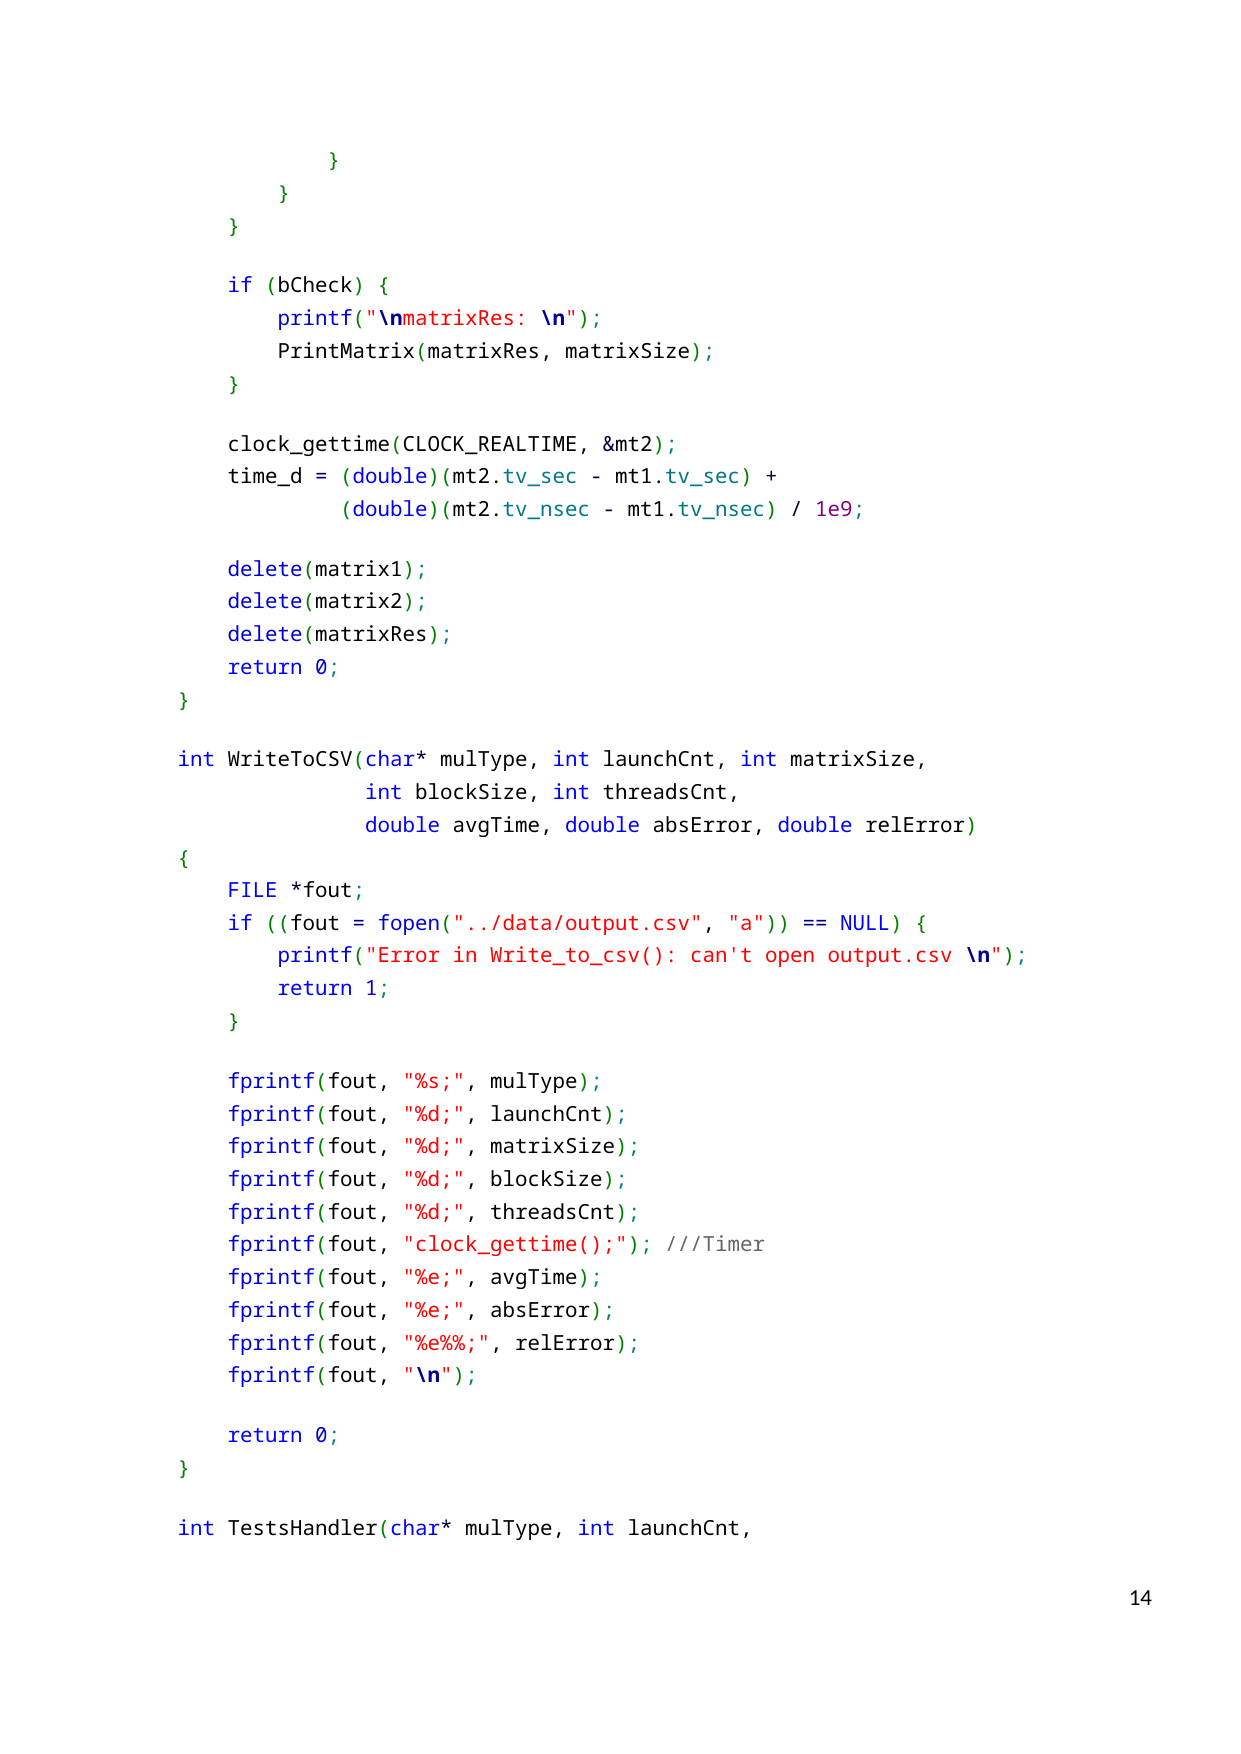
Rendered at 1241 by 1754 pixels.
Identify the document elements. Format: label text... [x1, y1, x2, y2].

text delete(matrix1); [177, 554, 1152, 582]
text clock_gettime(CLOCK_REALTIME, &mt2); [177, 429, 1152, 457]
text printf("Error in Write_to_csv(): can't open output.csv \n"); [177, 941, 1152, 969]
text int WriteToCSV(char* mulType, int launchCnt, int matrixSize, [177, 744, 1152, 773]
text fprintf(fout, "%e;", absError); [177, 1295, 1152, 1323]
text PrintMatrix(matrixRes, matrixSize); [177, 336, 1152, 364]
text fprintf(fout, "%e;", avgTime); [177, 1262, 1152, 1291]
text fprintf(fout, "%d;", threadsCnt); [177, 1197, 1152, 1225]
text return 1; [177, 973, 1152, 1002]
text } [177, 1453, 1152, 1481]
text delete(matrix2); [177, 587, 1152, 615]
text return 0; [177, 1420, 1152, 1449]
text } [177, 211, 1152, 239]
text fprintf(fout, "%e%%;", relError); [177, 1328, 1152, 1356]
text fprintf(fout, "\n"); [177, 1360, 1152, 1389]
text (double)(mt2.tv_nsec - mt1.tv_nsec) / 1e9; [177, 494, 1152, 522]
text fprintf(fout, "clock_gettime();"); ///Timer [177, 1229, 1152, 1258]
text { [177, 843, 1152, 871]
text fprintf(fout, "%d;", blockSize); [177, 1164, 1152, 1192]
text FILE *fout; [177, 875, 1152, 904]
text return 0; [177, 652, 1152, 681]
text delete(matrixRes); [177, 619, 1152, 648]
text int TestsHandler(char* mulType, int launchCnt, [177, 1513, 1152, 1541]
text if ((fout = fopen("../data/output.csv", "a")) == NULL) { [177, 908, 1152, 936]
text int blockSize, int threadsCnt, [177, 777, 1152, 806]
text } [177, 1006, 1152, 1034]
text } [177, 178, 1152, 206]
text fprintf(fout, "%s;", mulType); [177, 1066, 1152, 1094]
text fprintf(fout, "%d;", matrixSize); [177, 1131, 1152, 1160]
text double avgTime, double absError, double relError) [177, 810, 1152, 838]
text time_d = (double)(mt2.tv_sec - mt1.tv_sec) + [177, 461, 1152, 490]
text printf("\nmatrixRes: \n"); [177, 303, 1152, 332]
text if (bCheck) { [177, 271, 1152, 299]
text } [177, 685, 1152, 713]
text fprintf(fout, "%d;", launchCnt); [177, 1099, 1152, 1127]
text } [177, 369, 1152, 397]
text } [177, 145, 1152, 174]
